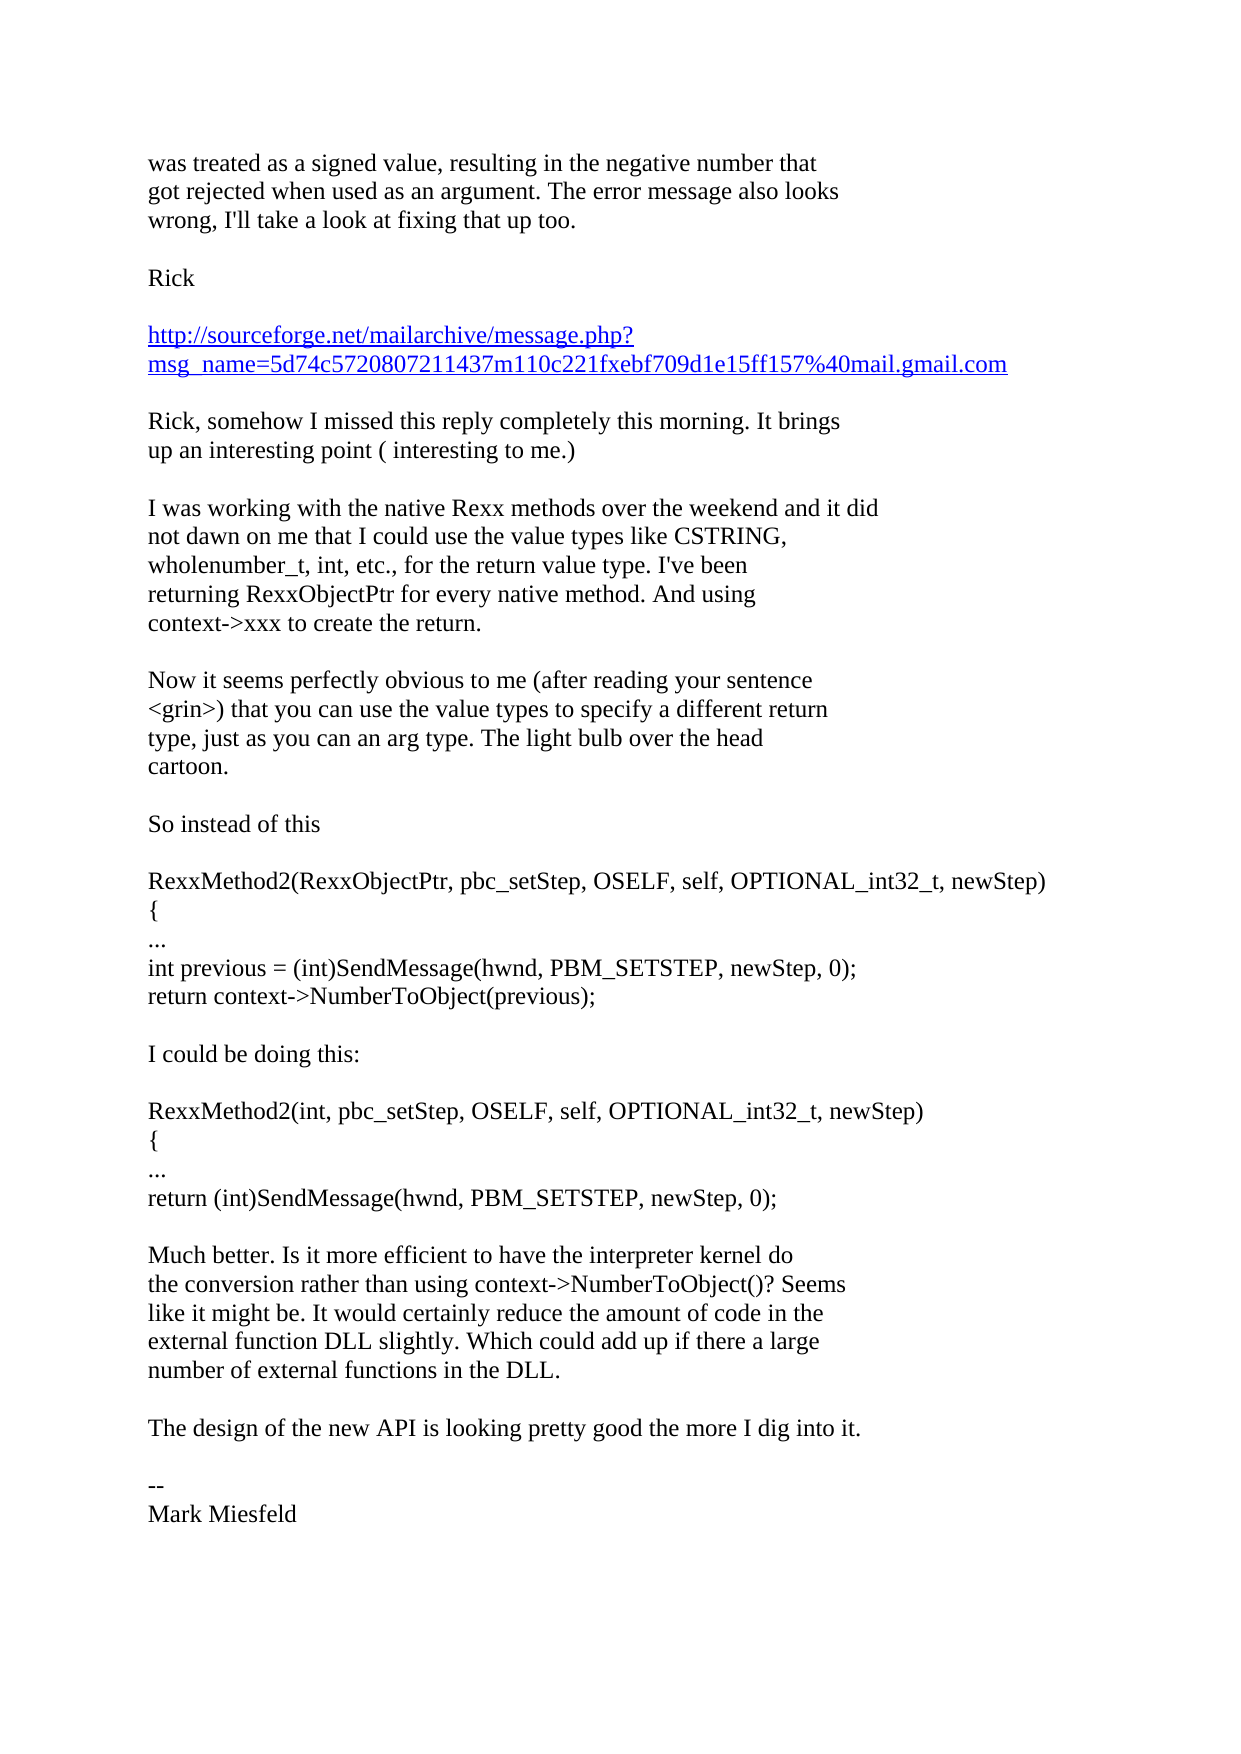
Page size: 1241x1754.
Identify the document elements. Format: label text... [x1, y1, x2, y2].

text was treated as a signed value, resulting in the negative number that got rejected when used as an argument. The error message also looks wrong, I'll take a look at fixing that up too. Rick [148, 148, 1093, 291]
text http://sourceforge.net/mailarchive/message.php?msg_name=5d74c5720807211437m110c221fxebf709d1e15ff157%40mail.gmail.com [148, 320, 1093, 378]
text Rick, somehow I missed this reply completely this morning. It brings up an interesting point ( interesting to me.) I was working with the native Rexx methods over the weekend and it did not dawn on me that I could use the value types like CSTRING, wholenumber_t, int, etc., for the return value type. I've been returning RexxObjectPtr for every native method. And using context->xxx to create the return. Now it seems perfectly obvious to me (after reading your sentence <grin>) that you can use the value types to specify a different return type, just as you can an arg type. The light bulb over the head cartoon. So instead of this RexxMethod2(RexxObjectPtr, pbc_setStep, OSELF, self, OPTIONAL_int32_t, newStep) { ... int previous = (int)SendMessage(hwnd, PBM_SETSTEP, newStep, 0); return context->NumberToObject(previous); I could be doing this: RexxMethod2(int, pbc_setStep, OSELF, self, OPTIONAL_int32_t, newStep) { ... return (int)SendMessage(hwnd, PBM_SETSTEP, newStep, 0); Much better. Is it more efficient to have the interpreter kernel do the conversion rather than using context->NumberToObject()? Seems like it might be. It would certainly reduce the amount of code in the external function DLL slightly. Which could add up if there a large number of external functions in the DLL. The design of the new API is looking pretty good the more I dig into it. -- Mark Miesfeld [148, 406, 1093, 1528]
